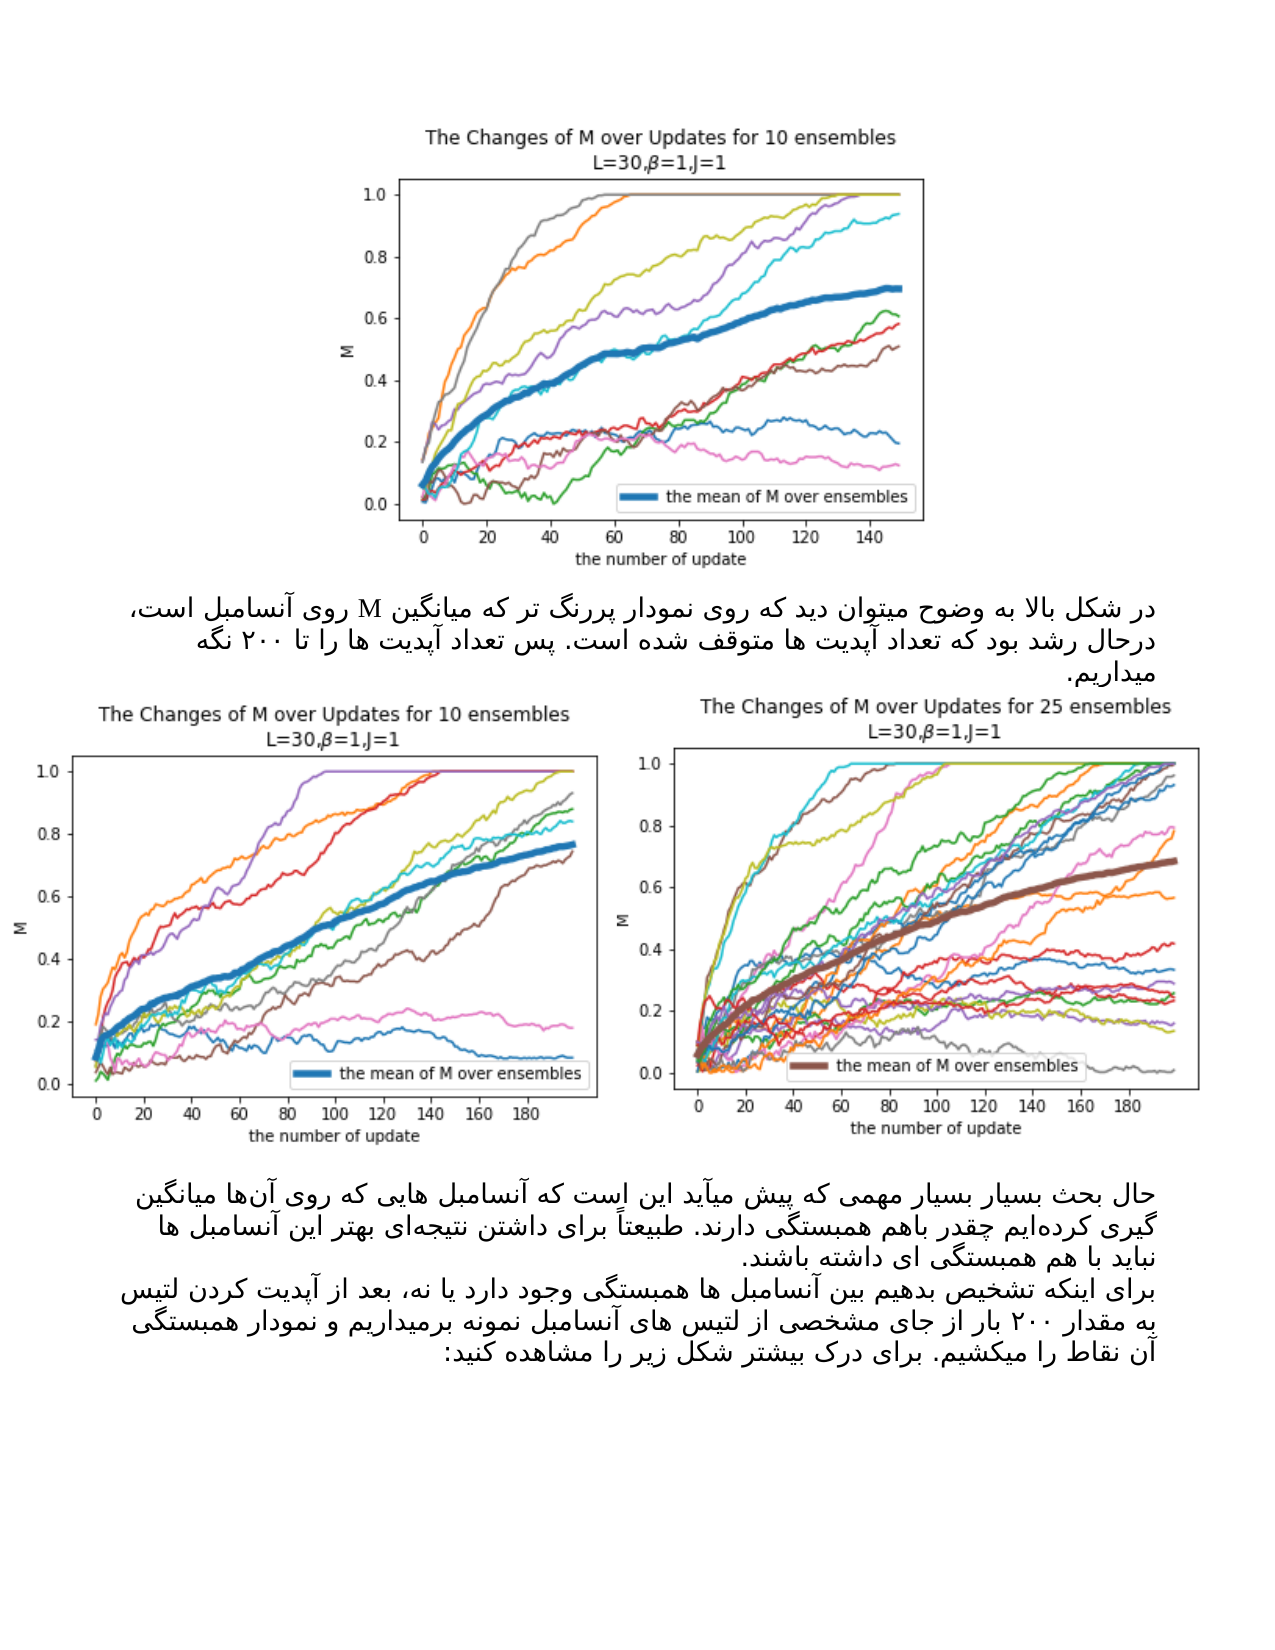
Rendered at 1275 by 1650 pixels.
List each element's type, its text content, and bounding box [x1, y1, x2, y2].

picture [8, 687, 1217, 1153]
text حال بحث بسیار بسیار مهمی که پیش میآید این است که آنسامبل هایی که روی آن‌ها میانگین گیری کرده‌ایم چقدر باهم همبستگی دارند. طبیعتاً برای داشتن نتیجه‌ای بهتر این آنسامبل ها نباید با هم همبستگی ای داشته باشند. [118, 1178, 1157, 1273]
text برای اینکه تشخیص بدهیم بین آنسامبل ها همبستگی وجود دارد یا نه، بعد از آپدیت کردن لتیس به مقدار ۲۰۰ بار از جای مشخصی از لتیس های آنسامبل نمونه برمیداریم و نمودار همبستگی آن نقاط را میکشیم. برای درک بیشتر شکل زیر را مشاهده کنید: [118, 1273, 1157, 1368]
text در شکل بالا به وضوح میتوان دید که روی نمودار پررنگ تر که میانگین M روی آنسامبل است، درحال رشد بود که تعداد آپدیت ها متوقف شده است. پس تعداد آپدیت ها را تا ۲۰۰ نگه میداریم. [118, 592, 1157, 687]
picture [327, 118, 948, 584]
